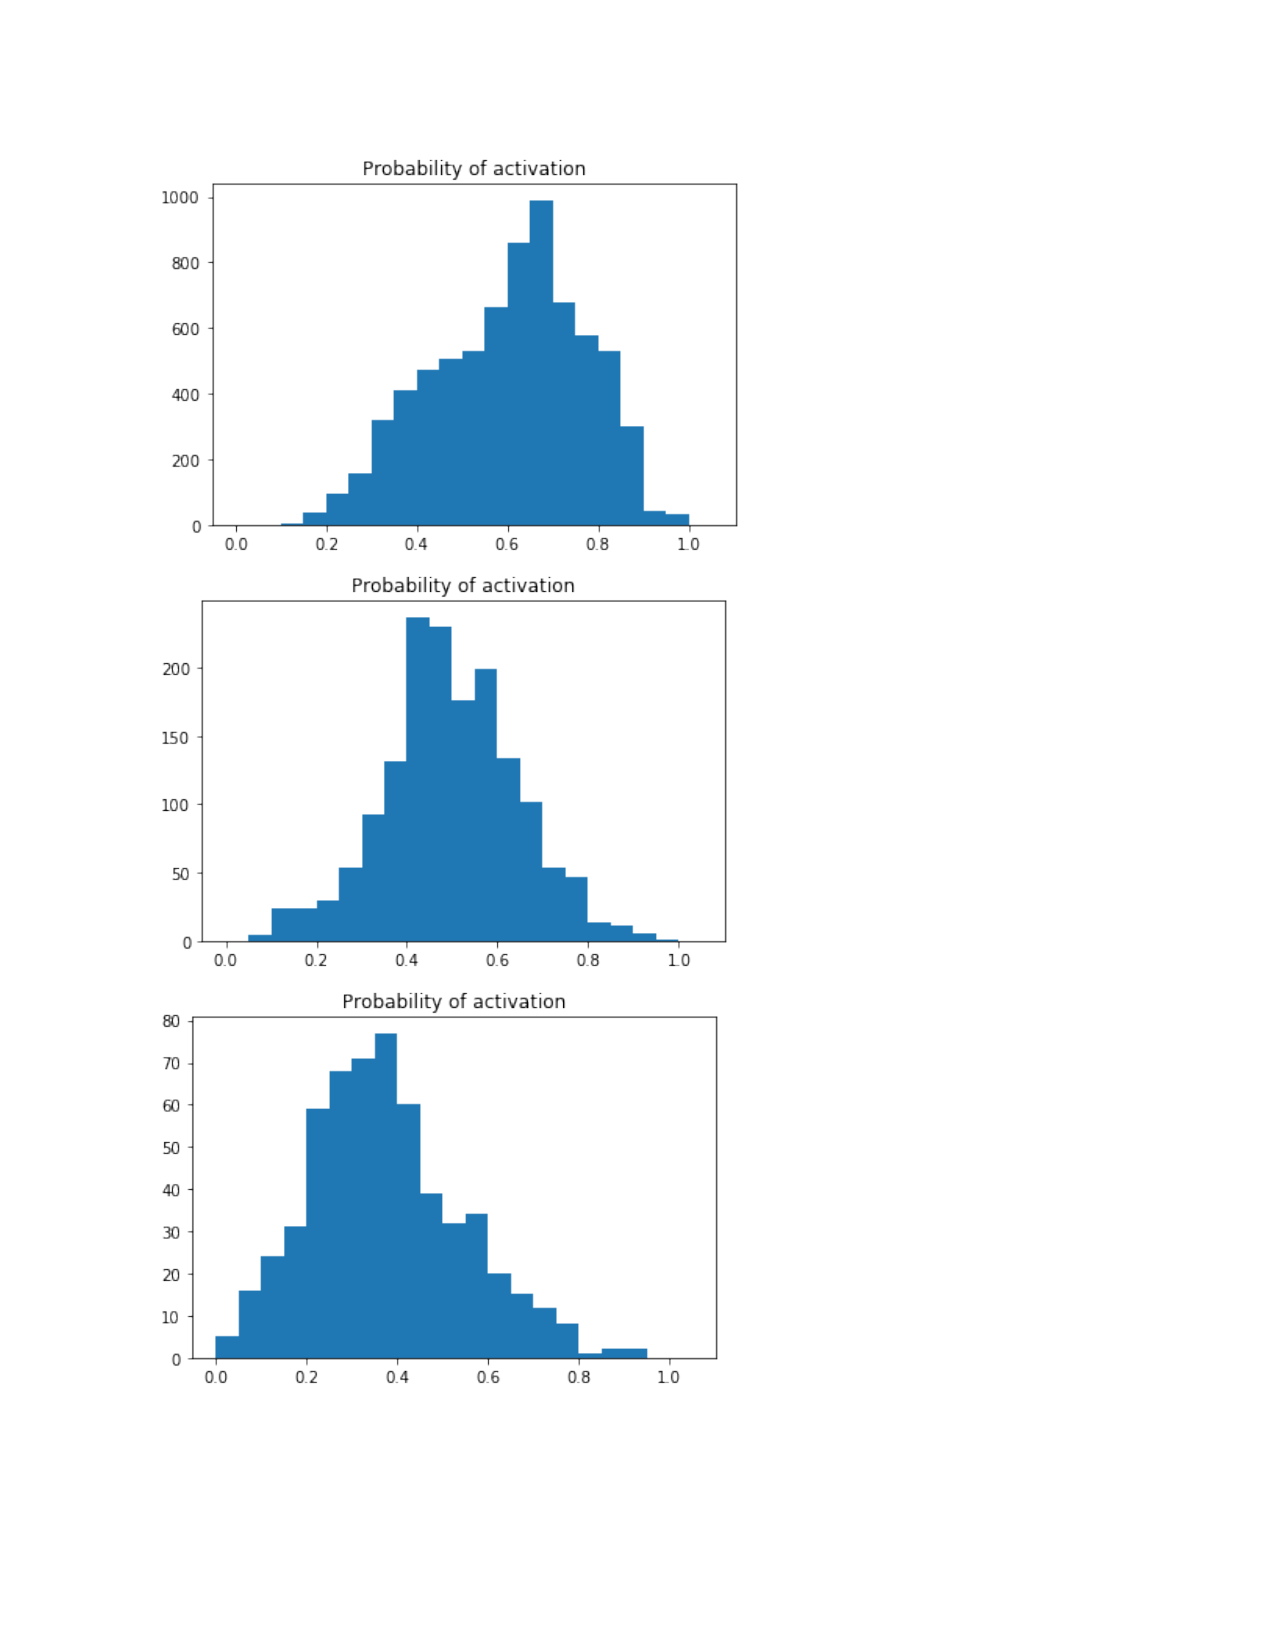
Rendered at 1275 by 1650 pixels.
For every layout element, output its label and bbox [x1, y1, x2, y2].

picture [150, 566, 741, 979]
picture [150, 150, 752, 563]
picture [150, 982, 732, 1396]
